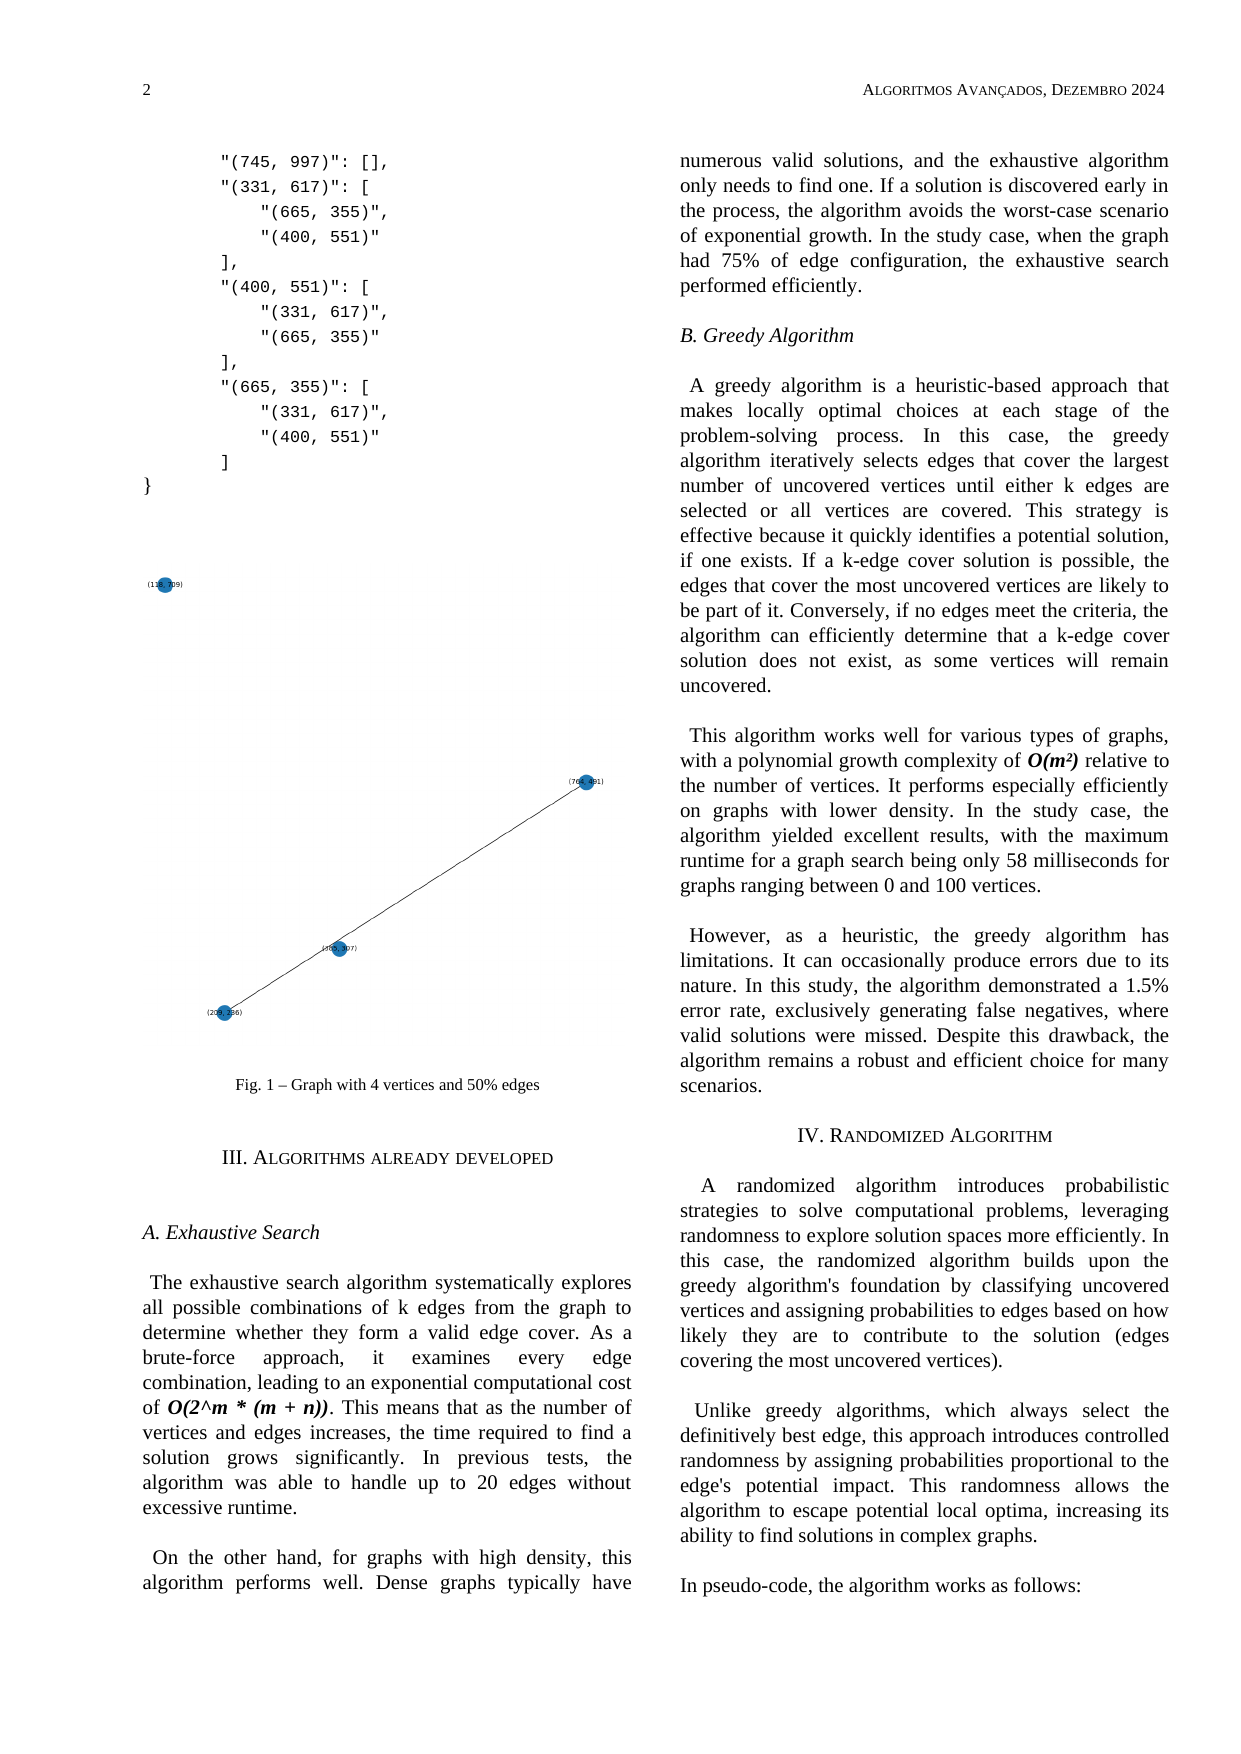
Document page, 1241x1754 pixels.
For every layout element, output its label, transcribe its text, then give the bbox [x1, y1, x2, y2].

text ], [180, 247, 632, 272]
text "(400, 551)" [180, 222, 632, 247]
text "(331, 617)", [180, 297, 632, 322]
text } [142, 472, 632, 497]
text "(665, 355)" [180, 322, 632, 347]
text "(400, 551)": [ [180, 272, 632, 297]
text "(400, 551)" [180, 422, 632, 447]
text A randomized algorithm introduces probabilistic strategies to solve computational problems, leveraging randomness to explore solution spaces more efficiently. In this case, the randomized algorithm builds upon the greedy algorithm's foundation by classifying uncovered vertices and assigning probabilities to edges based on how likely they are to contribute to the solution (edges covering the most uncovered vertices). [680, 1172, 1170, 1372]
text "(331, 617)", [180, 397, 632, 422]
subtitle IV. Randomized Algorithm [680, 1122, 1170, 1147]
text Unlike greedy algorithms, which always select the definitively best edge, this approach introduces controlled randomness by assigning probabilities proportional to the edge's potential impact. This randomness allows the algorithm to escape potential local optima, increasing its ability to find solutions in complex graphs. [680, 1397, 1170, 1547]
text This algorithm works well for various types of graphs, with a polynomial growth complexity of O(m²) relative to the number of vertices. It performs especially efficiently on graphs with lower density. In the study case, the algorithm yielded excellent results, with the maximum runtime for a graph search being only 58 milliseconds for graphs ranging between 0 and 100 vertices. [680, 722, 1170, 897]
subtitle III. Algorithms already developed [142, 1144, 632, 1169]
text However, as a heuristic, the greedy algorithm has limitations. It can occasionally produce errors due to its nature. In this study, the algorithm demonstrated a 1.5% error rate, exclusively generating false negatives, where valid solutions were missed. Despite this drawback, the algorithm remains a robust and efficient choice for many scenarios. [680, 922, 1170, 1097]
text "(665, 355)", [180, 197, 632, 222]
text ] [180, 447, 632, 472]
subtitle A. Exhaustive Search [142, 1219, 632, 1244]
text The exhaustive search algorithm systematically explores all possible combinations of k edges from the graph to determine whether they form a valid edge cover. As a brute-force approach, it examines every edge combination, leading to an exponential computational cost of O(2^m * (m + n)). This means that as the number of vertices and edges increases, the time required to find a solution grows significantly. In previous tests, the algorithm was able to handle up to 20 edges without excessive runtime. [142, 1269, 632, 1519]
text "(665, 355)": [ [180, 372, 632, 397]
picture [143, 563, 626, 1046]
text Fig. 1 – Graph with 4 vertices and 50% edges [142, 1069, 632, 1094]
text "(745, 997)": [], [180, 147, 632, 172]
subtitle B. Greedy Algorithm [680, 322, 1170, 347]
text "(331, 617)": [ [180, 172, 632, 197]
text ], [180, 347, 632, 372]
text A greedy algorithm is a heuristic-based approach that makes locally optimal choices at each stage of the problem-solving process. In this case, the greedy algorithm iteratively selects edges that cover the largest number of uncovered vertices until either k edges are selected or all vertices are covered. This strategy is effective because it quickly identifies a potential solution, if one exists. If a k-edge cover solution is possible, the edges that cover the most uncovered vertices are likely to be part of it. Conversely, if no edges meet the criteria, the algorithm can efficiently determine that a k-edge cover solution does not exist, as some vertices will remain uncovered. [680, 372, 1170, 697]
text On the other hand, for graphs with high density, this algorithm performs well. Dense graphs typically have [142, 1544, 632, 1594]
text numerous valid solutions, and the exhaustive algorithm only needs to find one. If a solution is discovered early in the process, the algorithm avoids the worst-case scenario of exponential growth. In the study case, when the graph had 75% of edge configuration, the exhaustive search performed efficiently. [680, 147, 1170, 297]
text In pseudo-code, the algorithm works as follows: [680, 1572, 1170, 1597]
